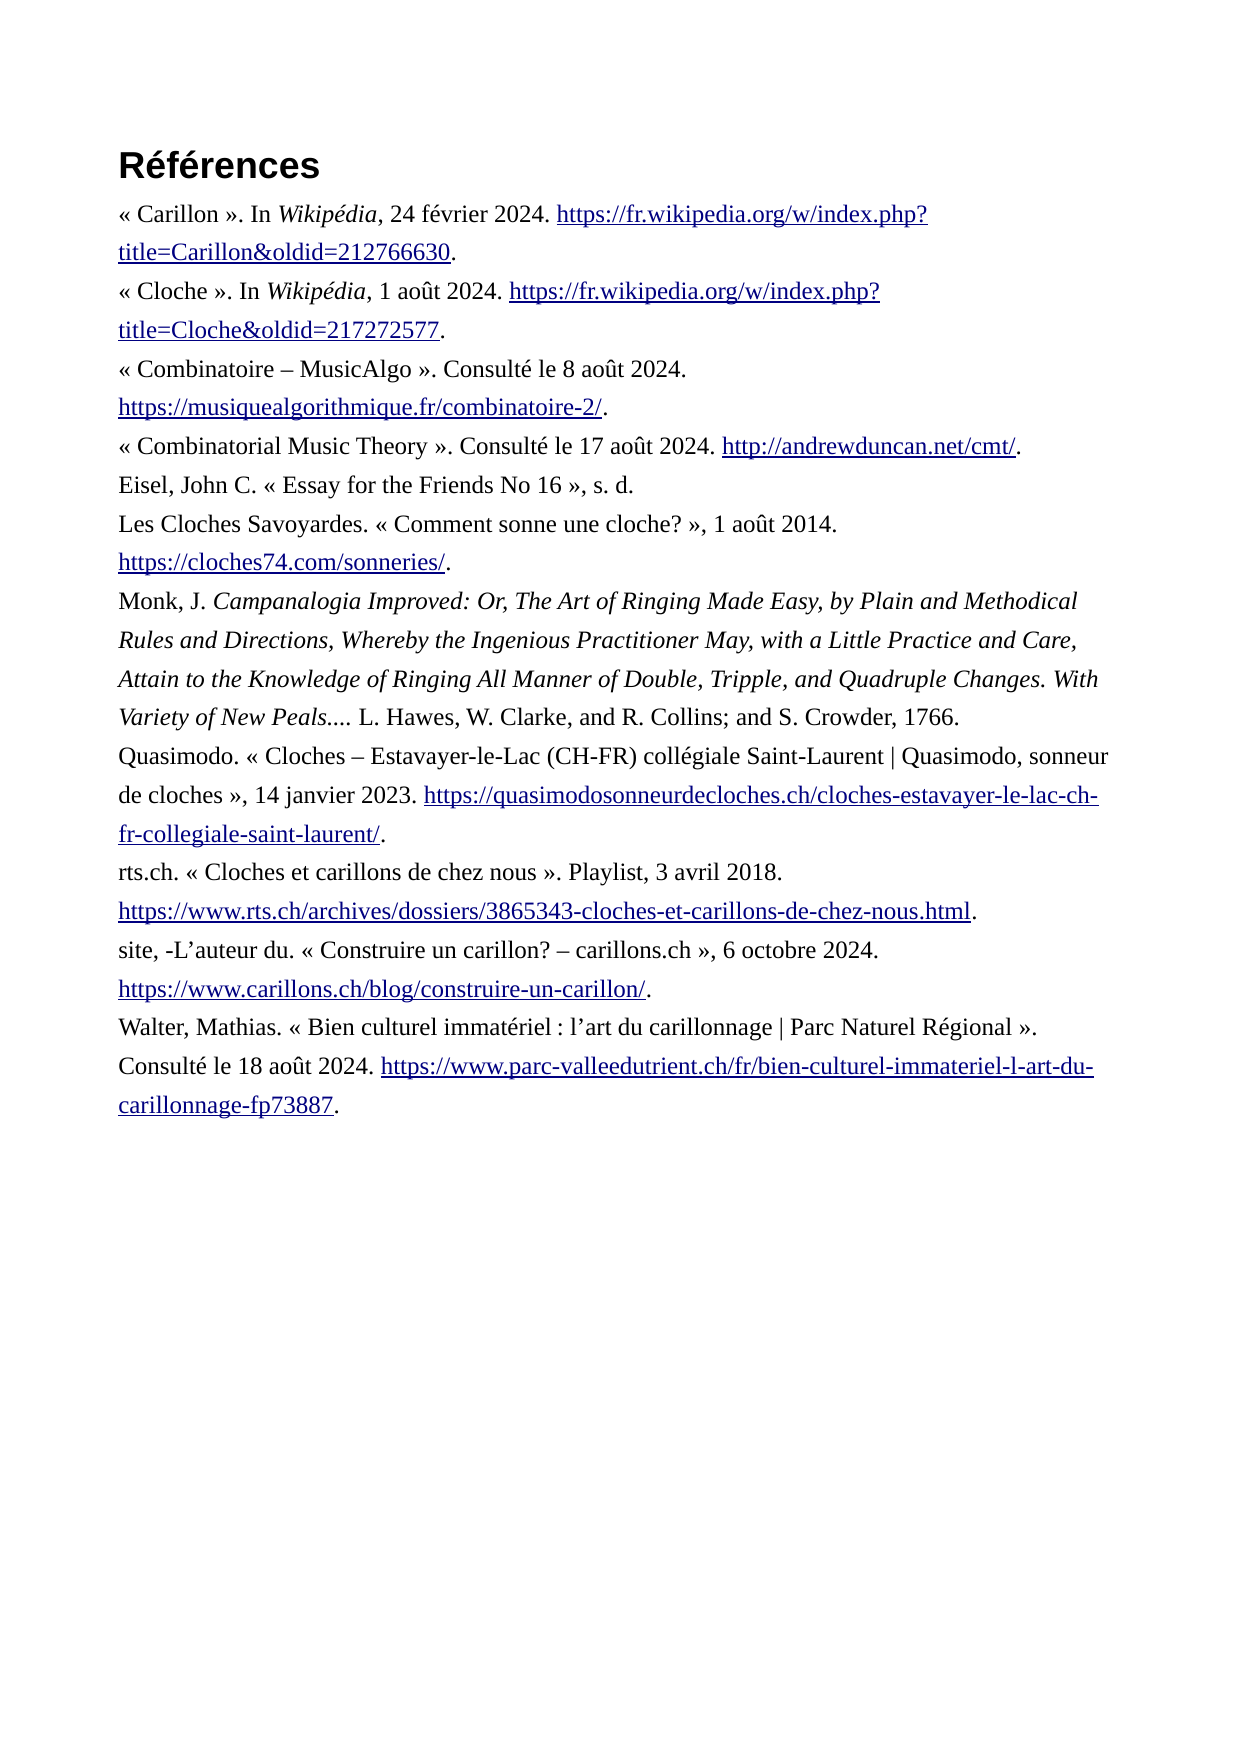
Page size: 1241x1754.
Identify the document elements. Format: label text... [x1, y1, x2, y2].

text Les Cloches Savoyardes. « Comment sonne une cloche? », 1 août 2014. https://cloches74.com/sonneries/. [118, 509, 1122, 576]
text Walter, Mathias. « Bien culturel immatériel : l’art du carillonnage | Parc Naturel Régional ». Consulté le 18 août 2024. https://www.parc-valleedutrient.ch/fr/bien-culturel-immateriel-l-art-du-carillonnage-fp73887. [118, 1012, 1122, 1119]
text Monk, J. Campanalogia Improved: Or, The Art of Ringing Made Easy, by Plain and Methodical Rules and Directions, Whereby the Ingenious Practitioner May, with a Little Practice and Care, Attain to the Knowledge of Ringing All Manner of Double, Tripple, and Quadruple Changes. With Variety of New Peals.... L. Hawes, W. Clarke, and R. Collins; and S. Crowder, 1766. [118, 586, 1122, 731]
text rts.ch. « Cloches et carillons de chez nous ». Playlist, 3 avril 2018. https://www.rts.ch/archives/dossiers/3865343-cloches-et-carillons-de-chez-nous.html. [118, 857, 1122, 925]
text Quasimodo. « Cloches – Estavayer-le-Lac (CH-FR) collégiale Saint-Laurent | Quasimodo, sonneur de cloches », 14 janvier 2023. https://quasimodosonneurdecloches.ch/cloches-estavayer-le-lac-ch-fr-collegiale-saint-laurent/. [118, 741, 1122, 847]
text « Combinatoire – MusicAlgo ». Consulté le 8 août 2024. https://musiquealgorithmique.fr/combinatoire-2/. [118, 354, 1122, 421]
text site, -L’auteur du. « Construire un carillon? – carillons.ch », 6 octobre 2024. https://www.carillons.ch/blog/construire-un-carillon/. [118, 935, 1122, 1002]
text « Carillon ». In Wikipédia, 24 février 2024. https://fr.wikipedia.org/w/index.php?title=Carillon&oldid=212766630. [118, 199, 1122, 266]
text « Combinatorial Music Theory ». Consulté le 17 août 2024. http://andrewduncan.net/cmt/. [118, 431, 1122, 460]
text « Cloche ». In Wikipédia, 1 août 2024. https://fr.wikipedia.org/w/index.php?title=Cloche&oldid=217272577. [118, 276, 1122, 344]
text Eisel, John C. « Essay for the Friends No 16 », s. d. [118, 470, 1122, 499]
subtitle Références [118, 143, 1122, 186]
